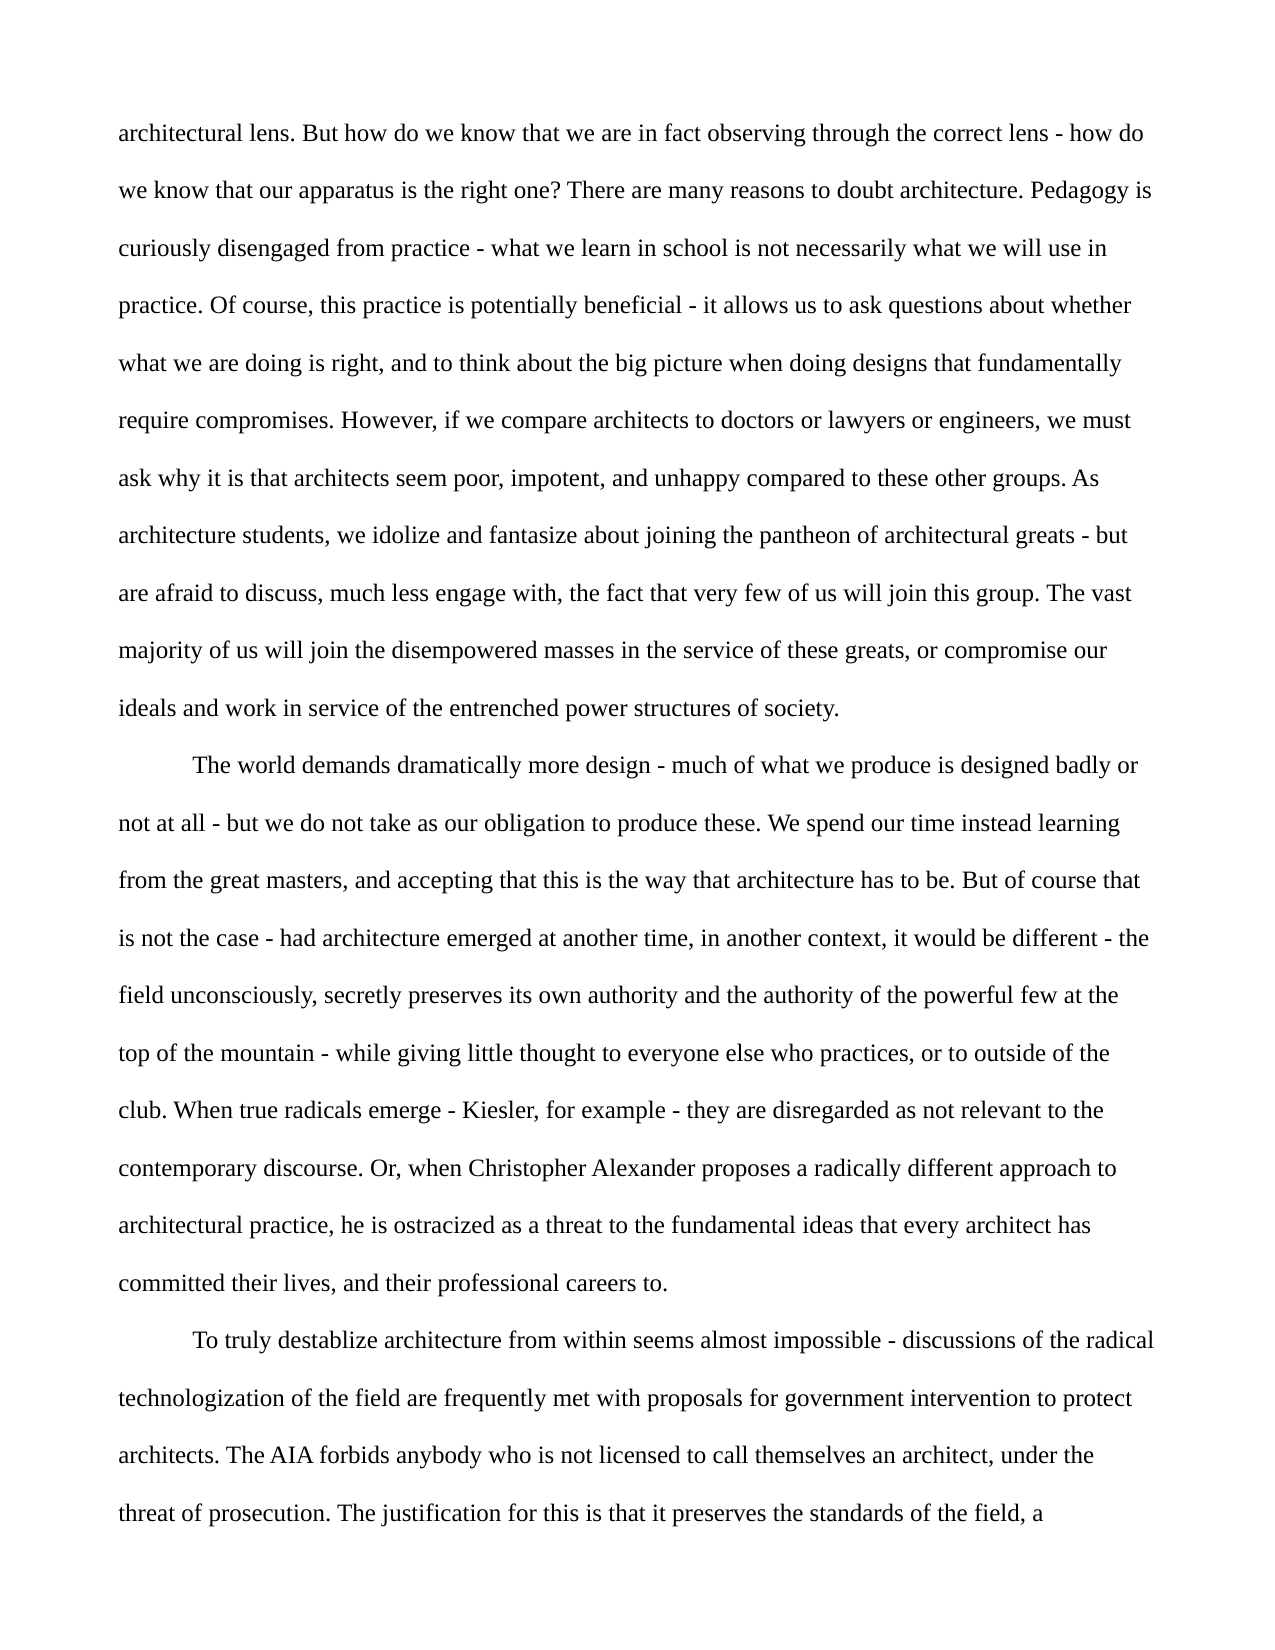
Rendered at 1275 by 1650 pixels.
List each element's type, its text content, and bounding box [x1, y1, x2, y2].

text The world demands dramatically more design - much of what we produce is designed badly or not at all - but we do not take as our obligation to produce these. We spend our time instead learning from the great masters, and accepting that this is the way that architecture has to be. But of course that is not the case - had architecture emerged at another time, in another context, it would be different - the field unconsciously, secretly preserves its own authority and the authority of the powerful few at the top of the mountain - while giving little thought to everyone else who practices, or to outside of the club. When true radicals emerge - Kiesler, for example - they are disregarded as not relevant to the contemporary discourse. Or, when Christopher Alexander proposes a radically different approach to architectural practice, he is ostracized as a threat to the fundamental ideas that every architect has committed their lives, and their professional careers to. [118, 751, 1157, 1297]
text architectural lens. But how do we know that we are in fact observing through the correct lens - how do we know that our apparatus is the right one? There are many reasons to doubt architecture. Pedagogy is curiously disengaged from practice - what we learn in school is not necessarily what we will use in practice. Of course, this practice is potentially beneficial - it allows us to ask questions about whether what we are doing is right, and to think about the big picture when doing designs that fundamentally require compromises. However, if we compare architects to doctors or lawyers or engineers, we must ask why it is that architects seem poor, impotent, and unhappy compared to these other groups. As architecture students, we idolize and fantasize about joining the pantheon of architectural greats - but are afraid to discuss, much less engage with, the fact that very few of us will join this group. The vast majority of us will join the disempowered masses in the service of these greats, or compromise our ideals and work in service of the entrenched power structures of society. [118, 118, 1157, 722]
text To truly destablize architecture from within seems almost impossible - discussions of the radical technologization of the field are frequently met with proposals for government intervention to protect architects. The AIA forbids anybody who is not licensed to call themselves an architect, under the threat of prosecution. The justification for this is that it preserves the standards of the field, a [118, 1326, 1157, 1527]
